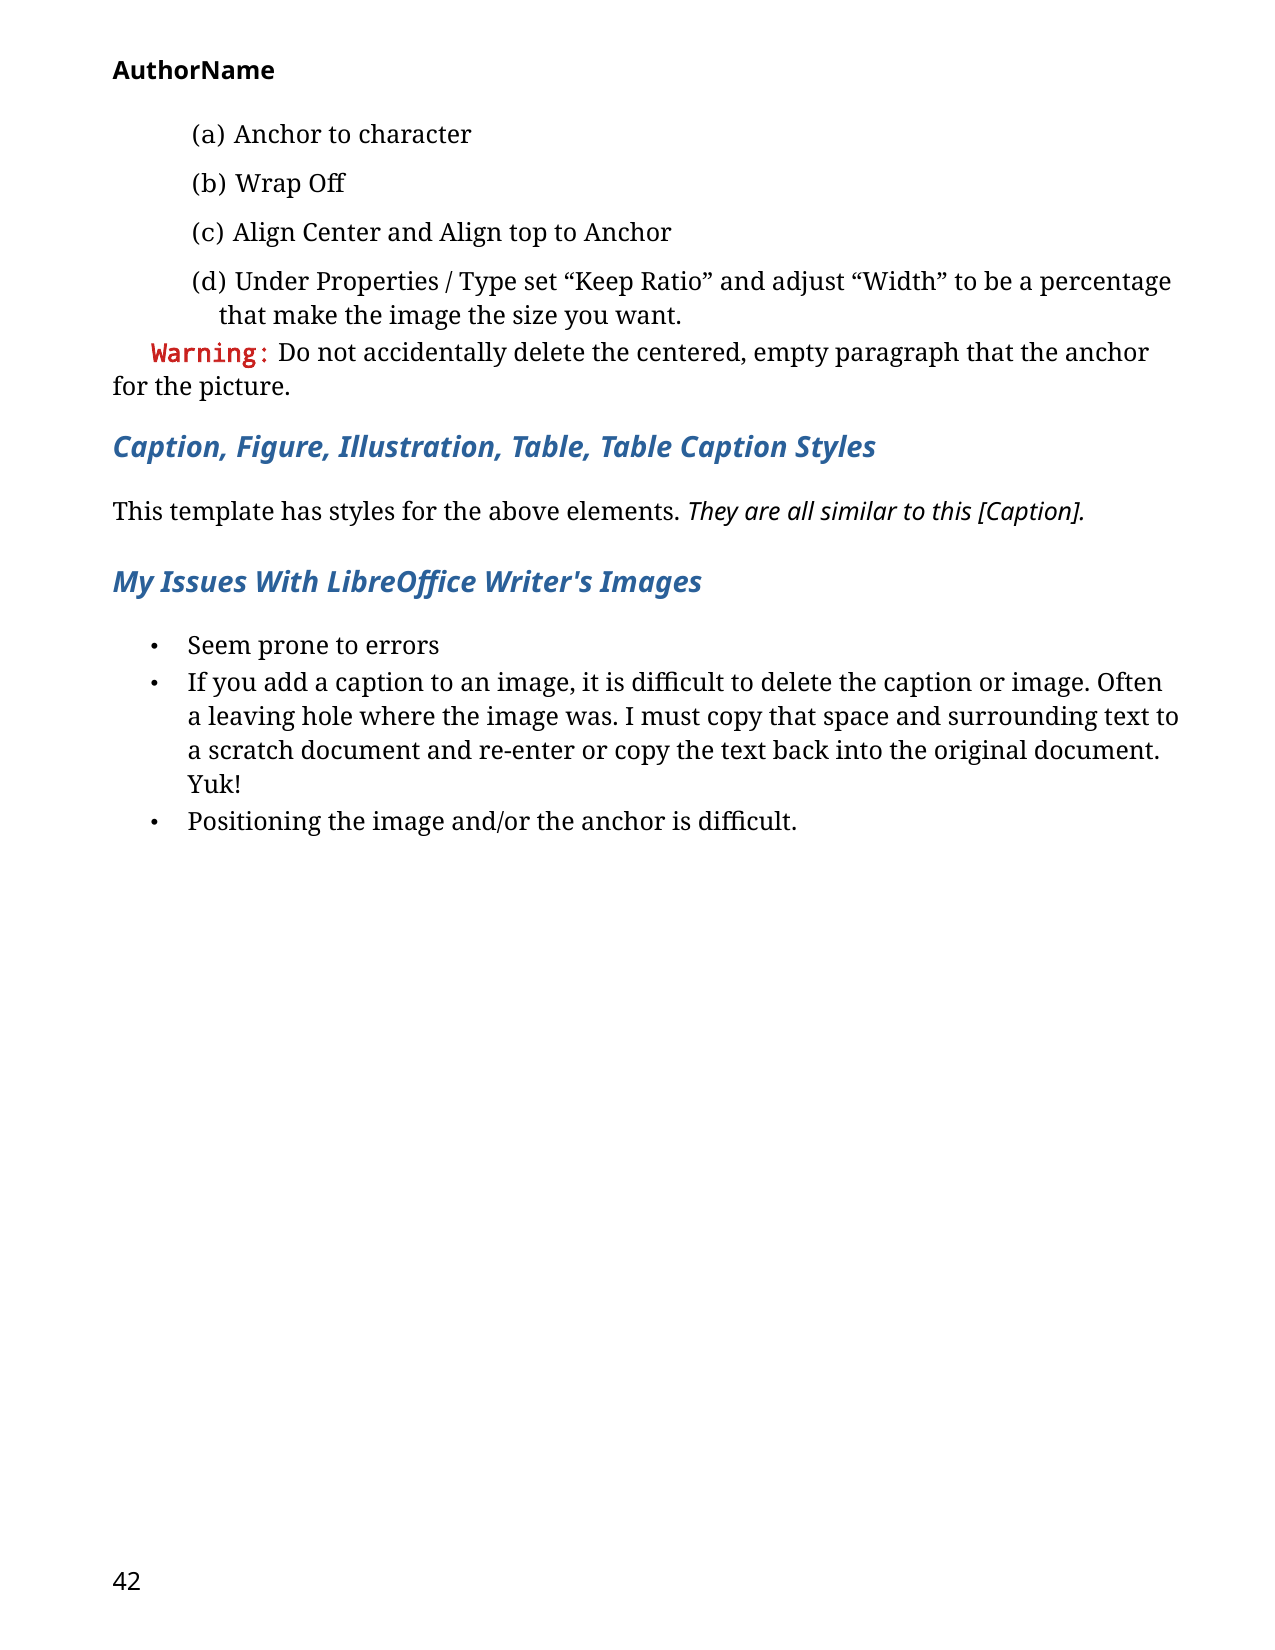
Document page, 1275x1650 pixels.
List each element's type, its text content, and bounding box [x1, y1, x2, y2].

text Warning: Do not accidentally delete the centered, empty paragraph that the anchor for the picture. [112, 335, 1181, 403]
text This template has styles for the above elements. They are all similar to this [Caption]. [112, 494, 1181, 528]
list Align Center and Align top to Anchor [183, 215, 1181, 249]
list Wrap Off [183, 166, 1181, 200]
subtitle My Issues With LibreOffice Writer's Images [112, 561, 1181, 601]
list If you add a caption to an image, it is difficult to delete the caption or image. Often a leaving hole where the image was. I must copy that space and surrounding text to a scratch document and re-enter or copy the text back into the original document. Yuk! [150, 664, 1181, 801]
list Positioning the image and/or the anchor is difficult. [150, 804, 1181, 838]
list Anchor to character [183, 117, 1181, 151]
list Under Properties / Type set “Keep Ratio” and adjust “Width” to be a percentage that make the image the size you want. [183, 264, 1181, 332]
list Seem prone to errors [150, 627, 1181, 661]
subtitle Caption, Figure, Illustration, Table, Table Caption Styles [112, 427, 1181, 466]
